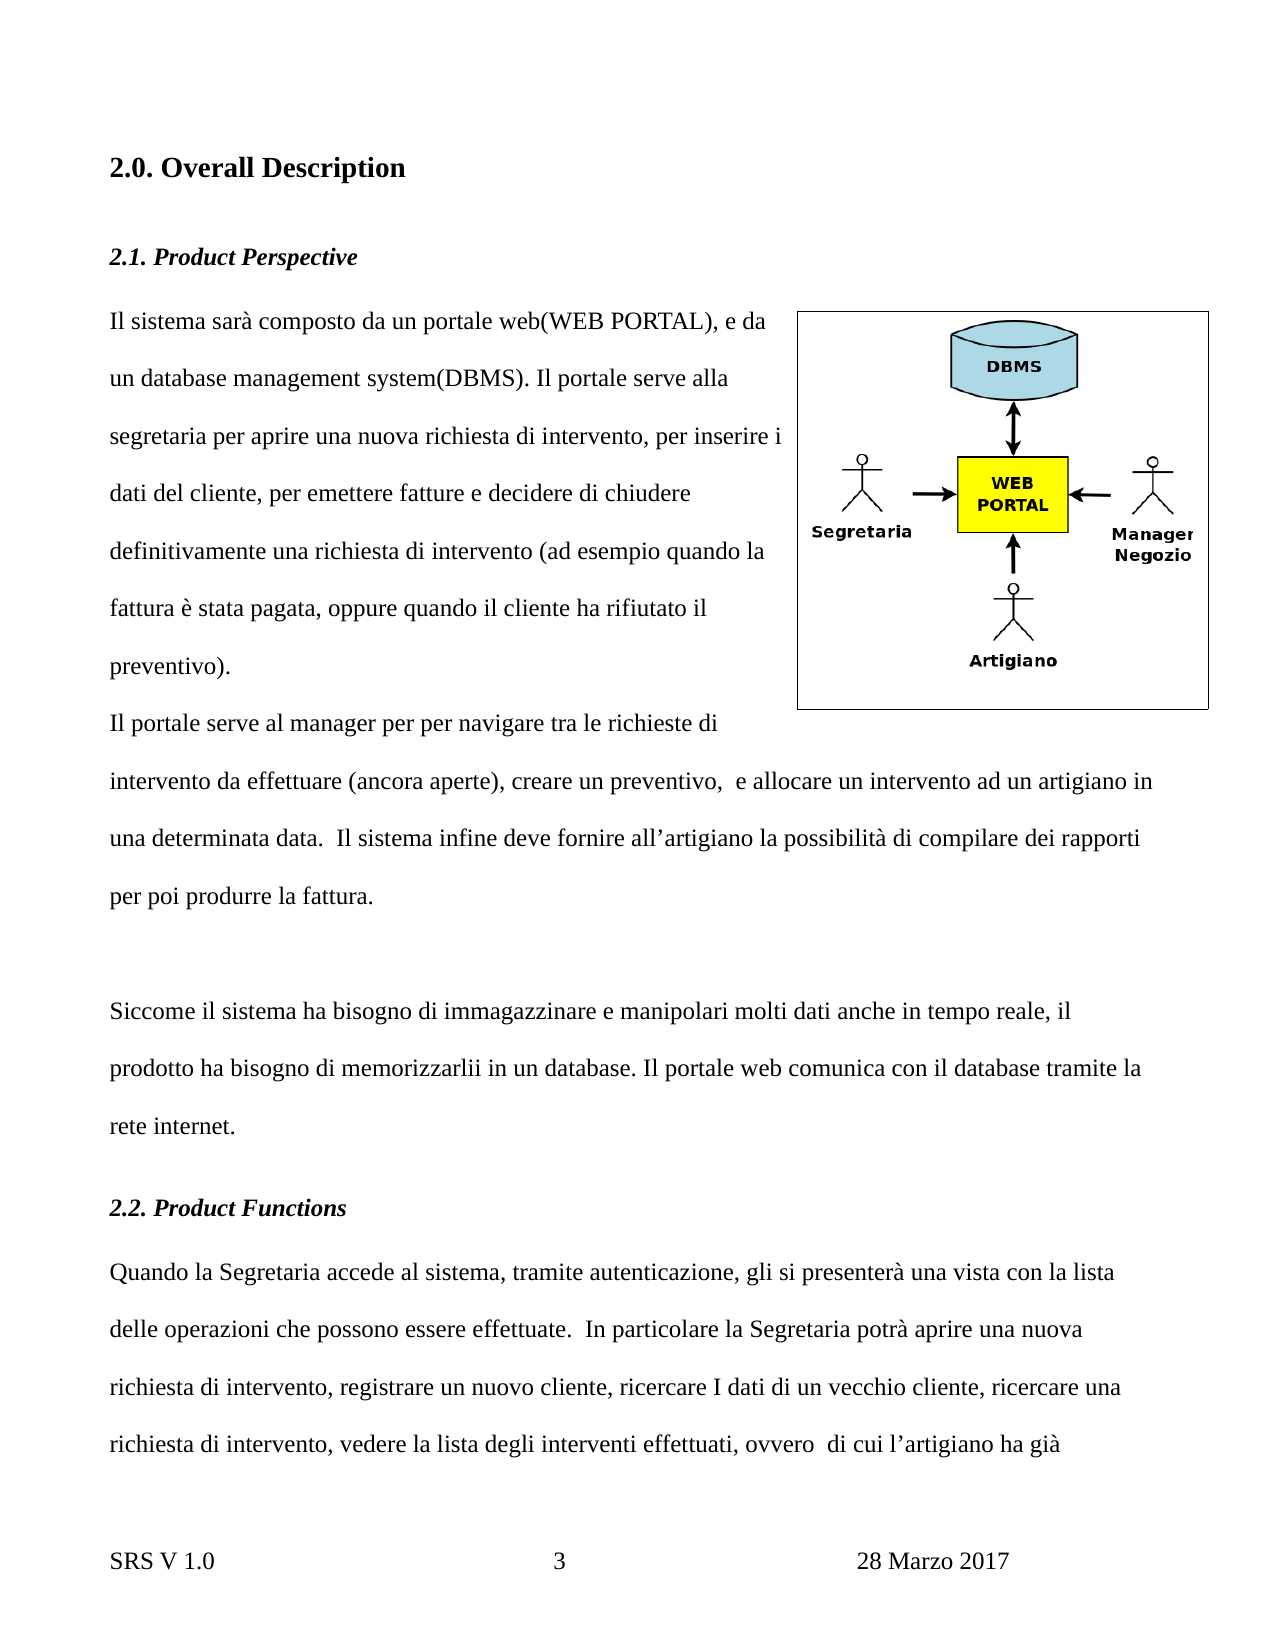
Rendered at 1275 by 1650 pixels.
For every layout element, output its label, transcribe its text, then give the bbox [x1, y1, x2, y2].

picture [812, 320, 1194, 672]
text [798, 312, 1208, 709]
text Quando la Segretaria accede al sistema, tramite autenticazione, gli si presenterà una vista con la lista delle operazioni che possono essere effettuate. In particolare la Segretaria potrà aprire una nuova richiesta di intervento, registrare un nuovo cliente, ricercare I dati di un vecchio cliente, ricercare una richiesta di intervento, vedere la lista degli interventi effettuati, ovvero di cui l’artigiano ha già [109, 1257, 1162, 1458]
subtitle 2.1. Product Perspective [109, 242, 1162, 271]
subtitle 2.0. Overall Description [109, 150, 1162, 183]
text Siccome il sistema ha bisogno di immagazzinare e manipolari molti dati anche in tempo reale, il prodotto ha bisogno di memorizzarlii in un database. Il portale web comunica con il database tramite la rete internet. [109, 996, 1162, 1139]
text Il portale serve al manager per per navigare tra le richieste di intervento da effettuare (ancora aperte), creare un preventivo, e allocare un intervento ad un artigiano in una determinata data. Il sistema infine deve fornire all’artigiano la possibilità di compilare dei rapporti per poi produrre la fattura. [109, 708, 1162, 909]
subtitle 2.2. Product Functions [109, 1193, 1162, 1222]
text Il sistema sarà composto da un portale web(WEB PORTAL), e da un database management system(DBMS). Il portale serve alla segretaria per aprire una nuova richiesta di intervento, per inserire i dati del cliente, per emettere fatture e decidere di chiudere definitivamente una richiesta di intervento (ad esempio quando la fattura è stata pagata, oppure quando il cliente ha rifiutato il preventivo). [109, 306, 1162, 679]
